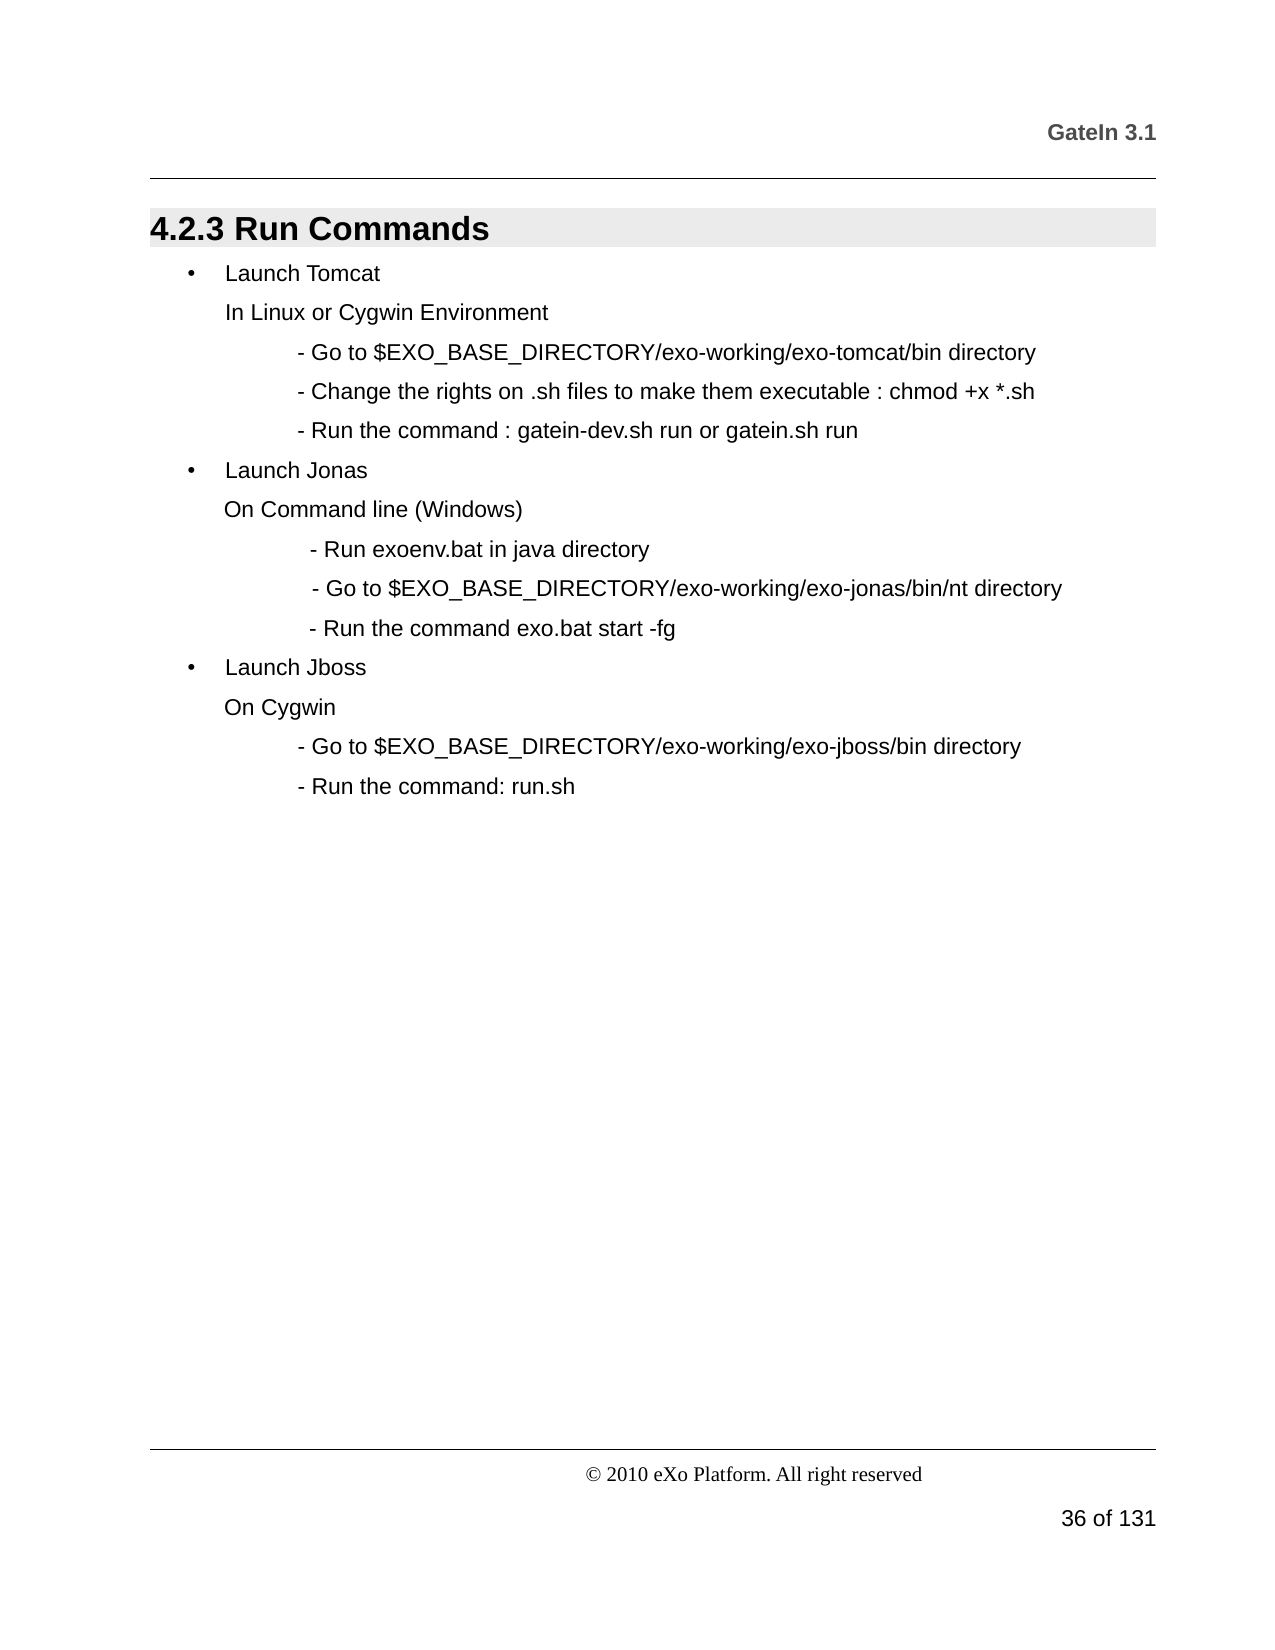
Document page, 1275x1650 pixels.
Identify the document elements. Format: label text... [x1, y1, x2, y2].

text - Go to $EXO_BASE_DIRECTORY/exo-working/exo-tomcat/bin directory [150, 338, 1156, 365]
text - Run the command : gatein-dev.sh run or gatein.sh run [150, 417, 1156, 444]
text On Command line (Windows) [150, 496, 1156, 523]
text - Run the command: run.sh [224, 773, 1156, 799]
text - Go to $EXO_BASE_DIRECTORY/exo-working/exo-jboss/bin directory [224, 733, 1156, 759]
list In Linux or Cygwin Environment [187, 299, 1156, 325]
list Launch Jonas [187, 457, 1156, 483]
subtitle Run Commands [150, 208, 1156, 247]
text - Run the command exo.bat start -fg [150, 615, 1156, 641]
text - Change the rights on .sh files to make them executable : chmod +x *.sh [150, 378, 1156, 404]
text - Run exoenv.bat in java directory [150, 536, 1156, 562]
list Launch Tomcat [187, 259, 1156, 286]
list Launch Jboss [187, 654, 1156, 681]
text On Cygwin [224, 694, 1156, 720]
list - Go to $EXO_BASE_DIRECTORY/exo-working/exo-jonas/bin/nt directory [261, 575, 1156, 602]
